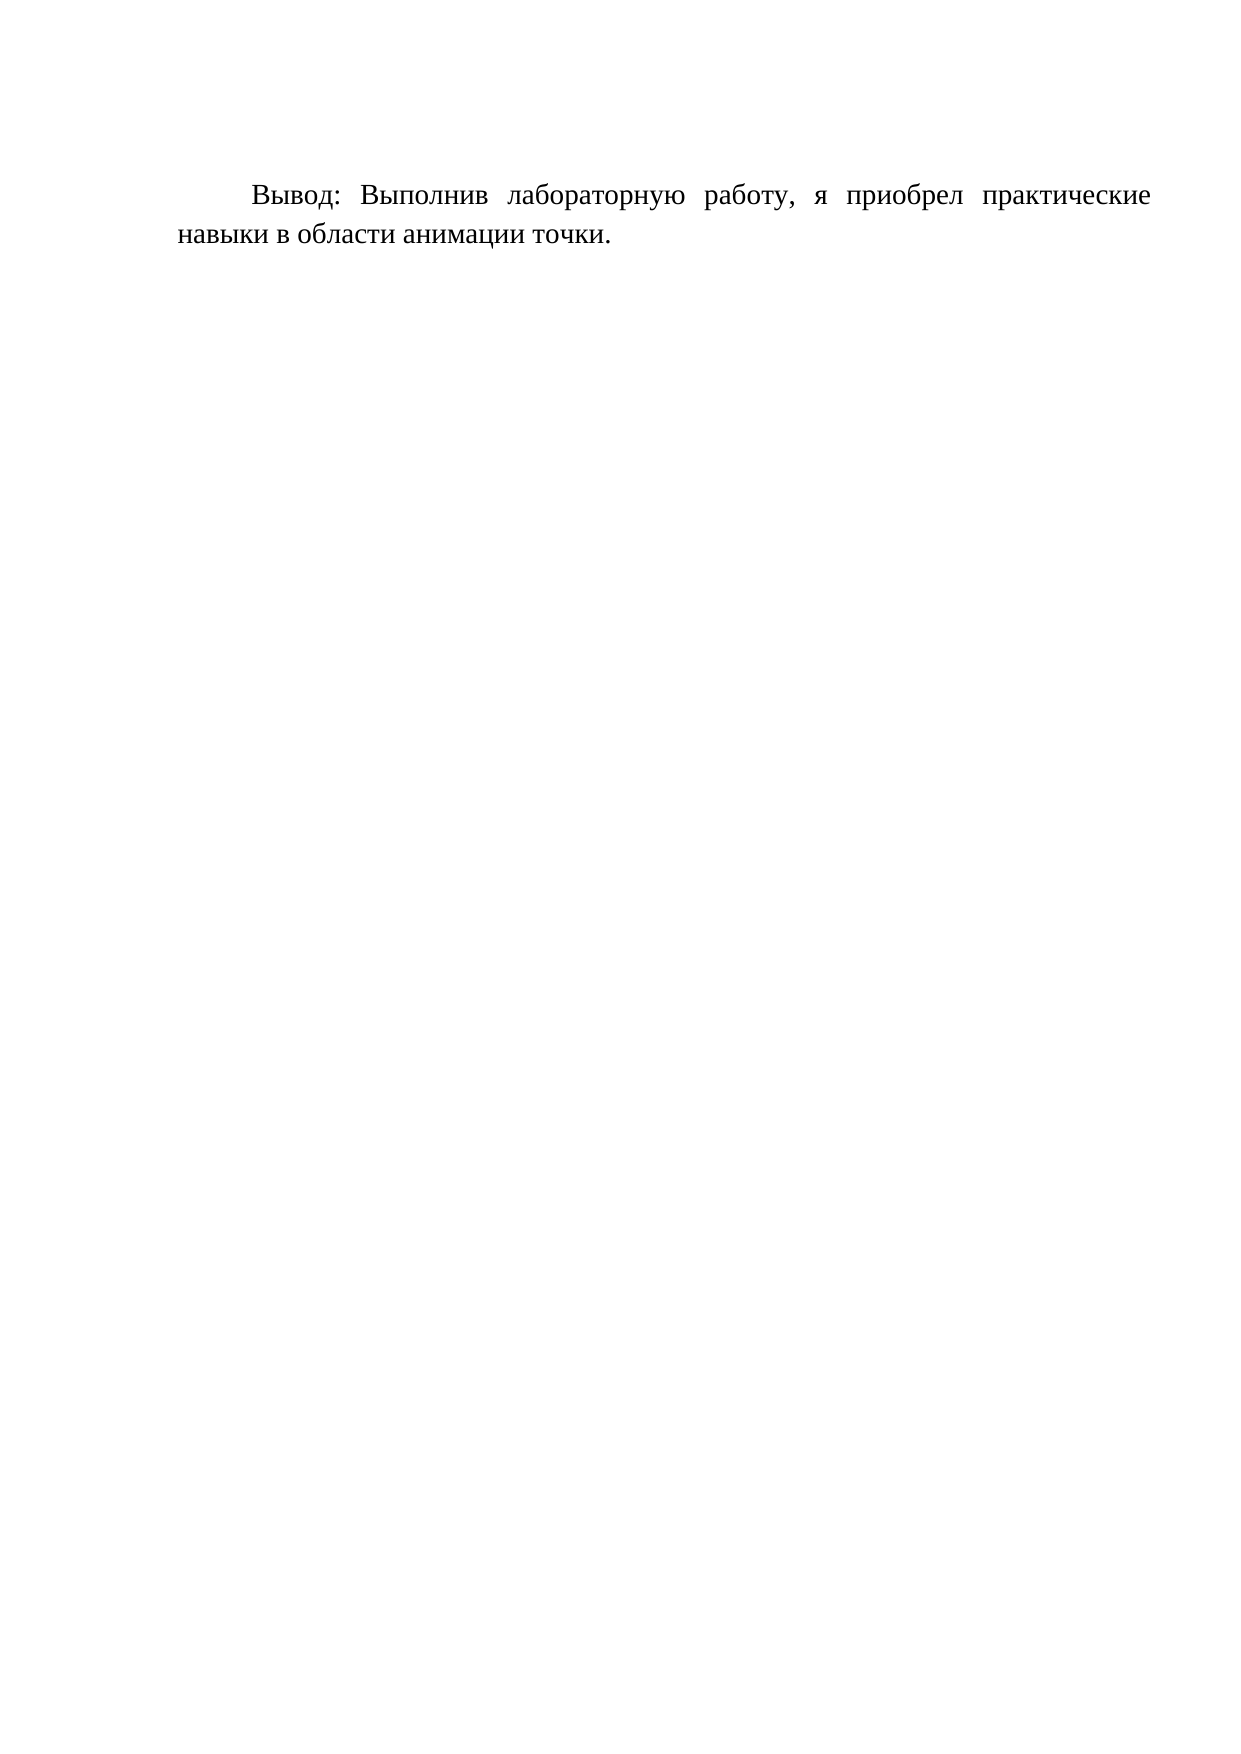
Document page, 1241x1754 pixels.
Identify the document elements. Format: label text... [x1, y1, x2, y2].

text Вывод: Выполнив лабораторную работу, я приобрел практические навыки в области анимации точки. [177, 177, 1152, 249]
